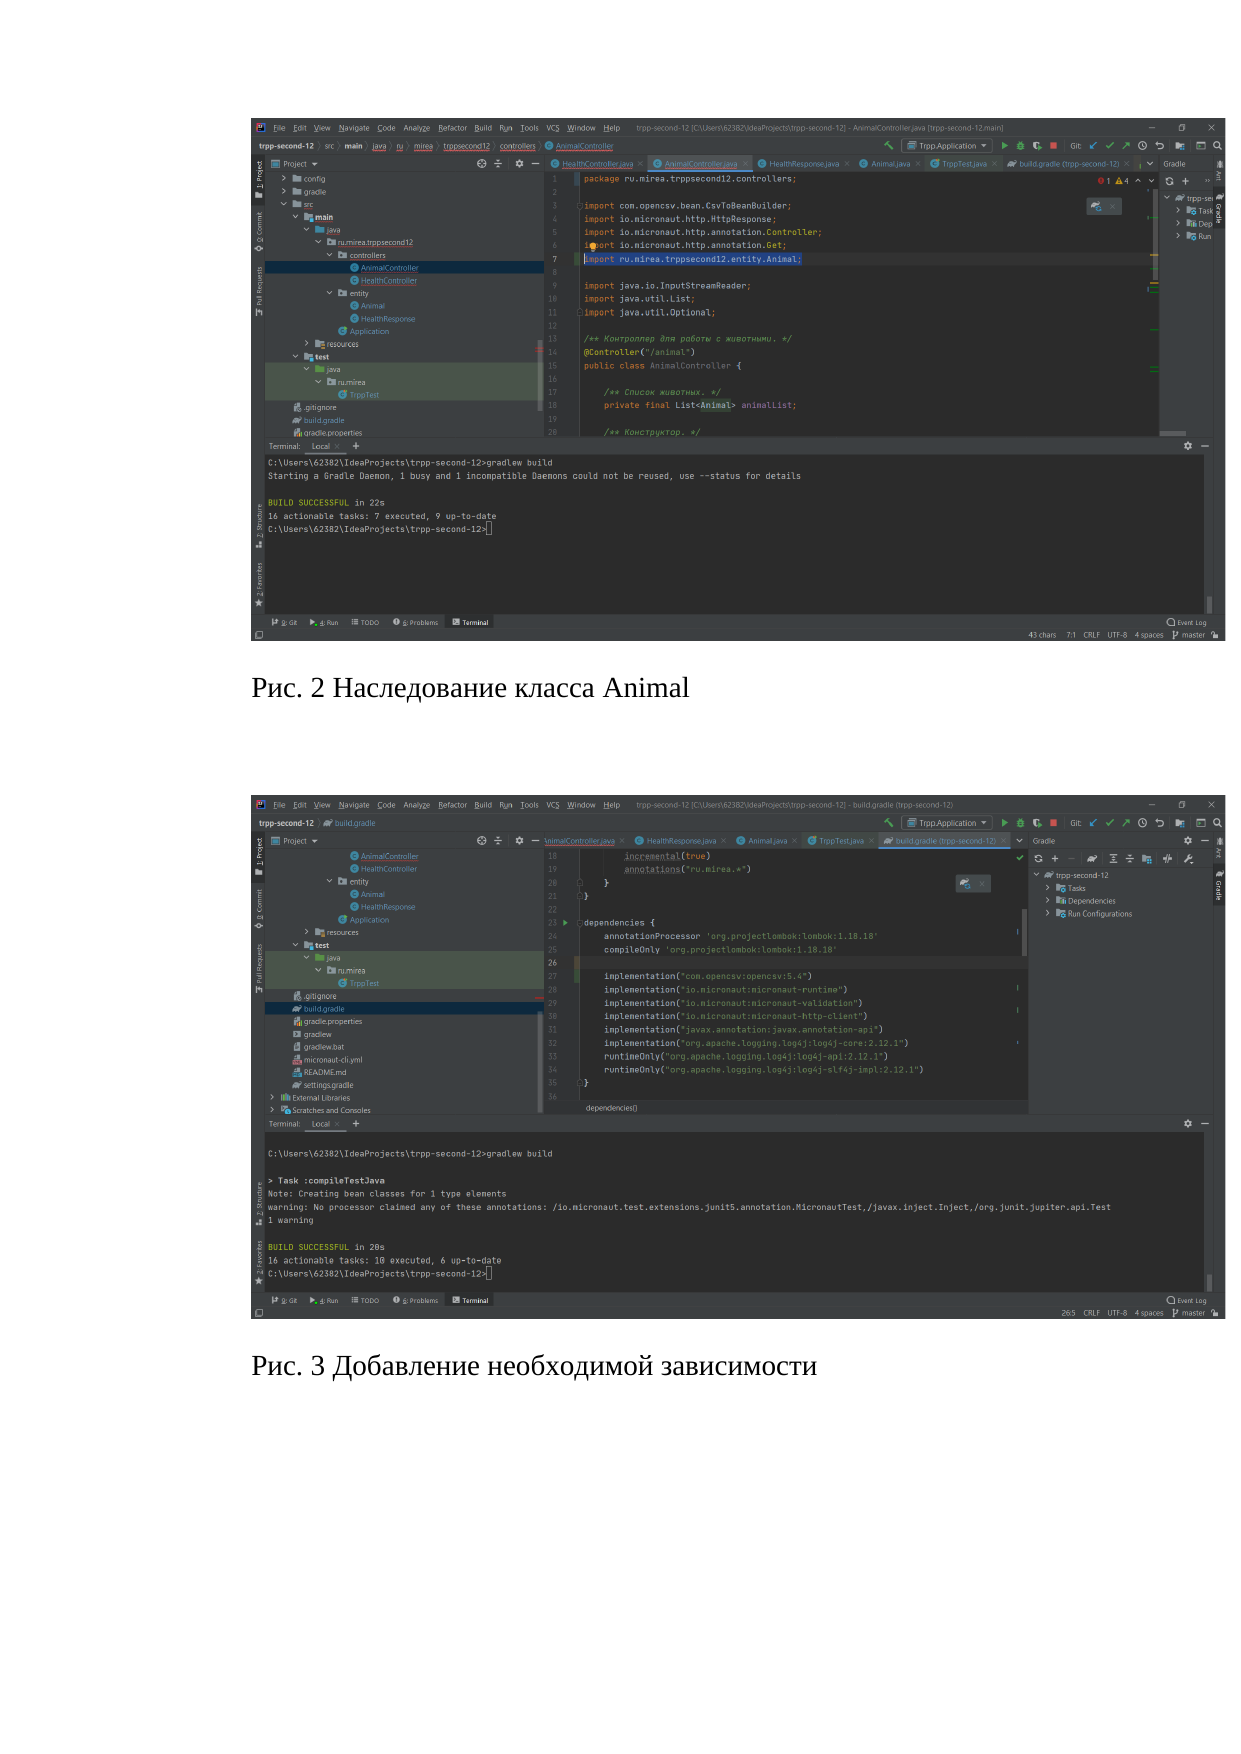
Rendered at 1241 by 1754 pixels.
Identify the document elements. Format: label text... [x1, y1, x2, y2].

picture [251, 118, 1226, 641]
picture [251, 795, 1226, 1319]
text Рис. 2 Наследование класса Animal [177, 670, 1152, 704]
text Рис. 3 Добавление необходимой зависимости [177, 1348, 1152, 1381]
